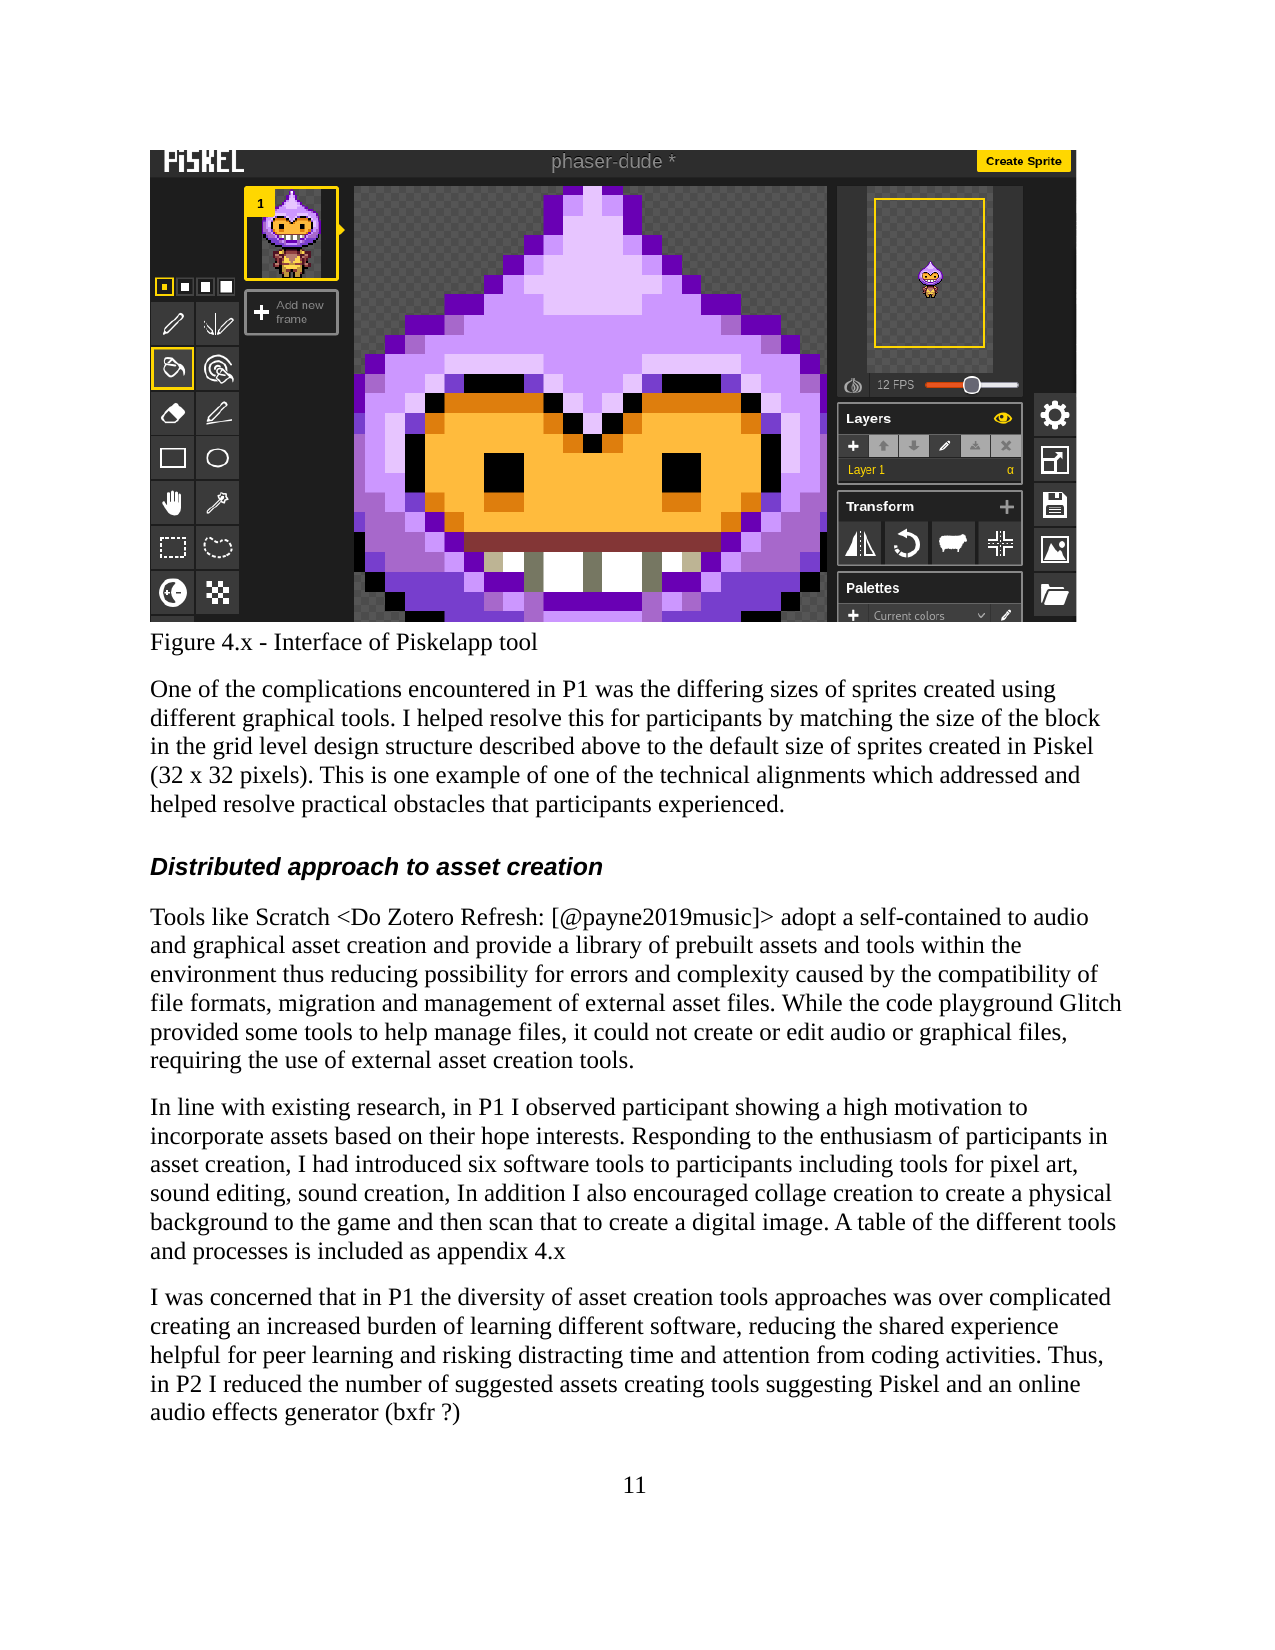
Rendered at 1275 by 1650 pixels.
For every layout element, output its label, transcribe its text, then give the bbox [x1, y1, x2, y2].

text Tools like Scratch <Do Zotero Refresh: [@payne2019music]> adopt a self-contained to audio and graphical asset creation and provide a library of prebuilt assets and tools within the environment thus reducing possibility for errors and complexity caused by the compatibility of file formats, migration and management of external asset files. While the code playground Glitch provided some tools to help manage files, it could not create or edit audio or graphical files, requiring the use of external asset creation tools. [150, 902, 1125, 1074]
text One of the complications encountered in P1 was the differing sizes of sprites created using different graphical tools. I helped resolve this for participants by matching the size of the block in the grid level design structure described above to the default size of sprites created in Piskel (32 x 32 pixels). This is one example of one of the technical alignments which addressed and helped resolve practical obstacles that participants experienced. [150, 674, 1125, 818]
picture [150, 150, 1077, 622]
text In line with existing research, in P1 I observed participant showing a high motivation to incorporate assets based on their hope interests. Responding to the enthusiasm of participants in asset creation, I had introduced six software tools to participants including tools for pixel art, sound editing, sound creation, In addition I also encouraged collage creation to create a physical background to the game and then scan that to create a digital image. A table of the different tools and processes is included as appendix 4.x [150, 1092, 1125, 1264]
text Figure 4.x - Interface of Piskelapp tool [150, 150, 1125, 656]
subtitle Distributed approach to asset creation [150, 852, 1125, 880]
text I was concerned that in P1 the diversity of asset creation tools approaches was over complicated creating an increased burden of learning different software, reducing the shared experience helpful for peer learning and risking distracting time and attention from coding activities. Thus, in P2 I reduced the number of suggested assets creating tools suggesting Piskel and an online audio effects generator (bxfr ?) [150, 1282, 1125, 1426]
